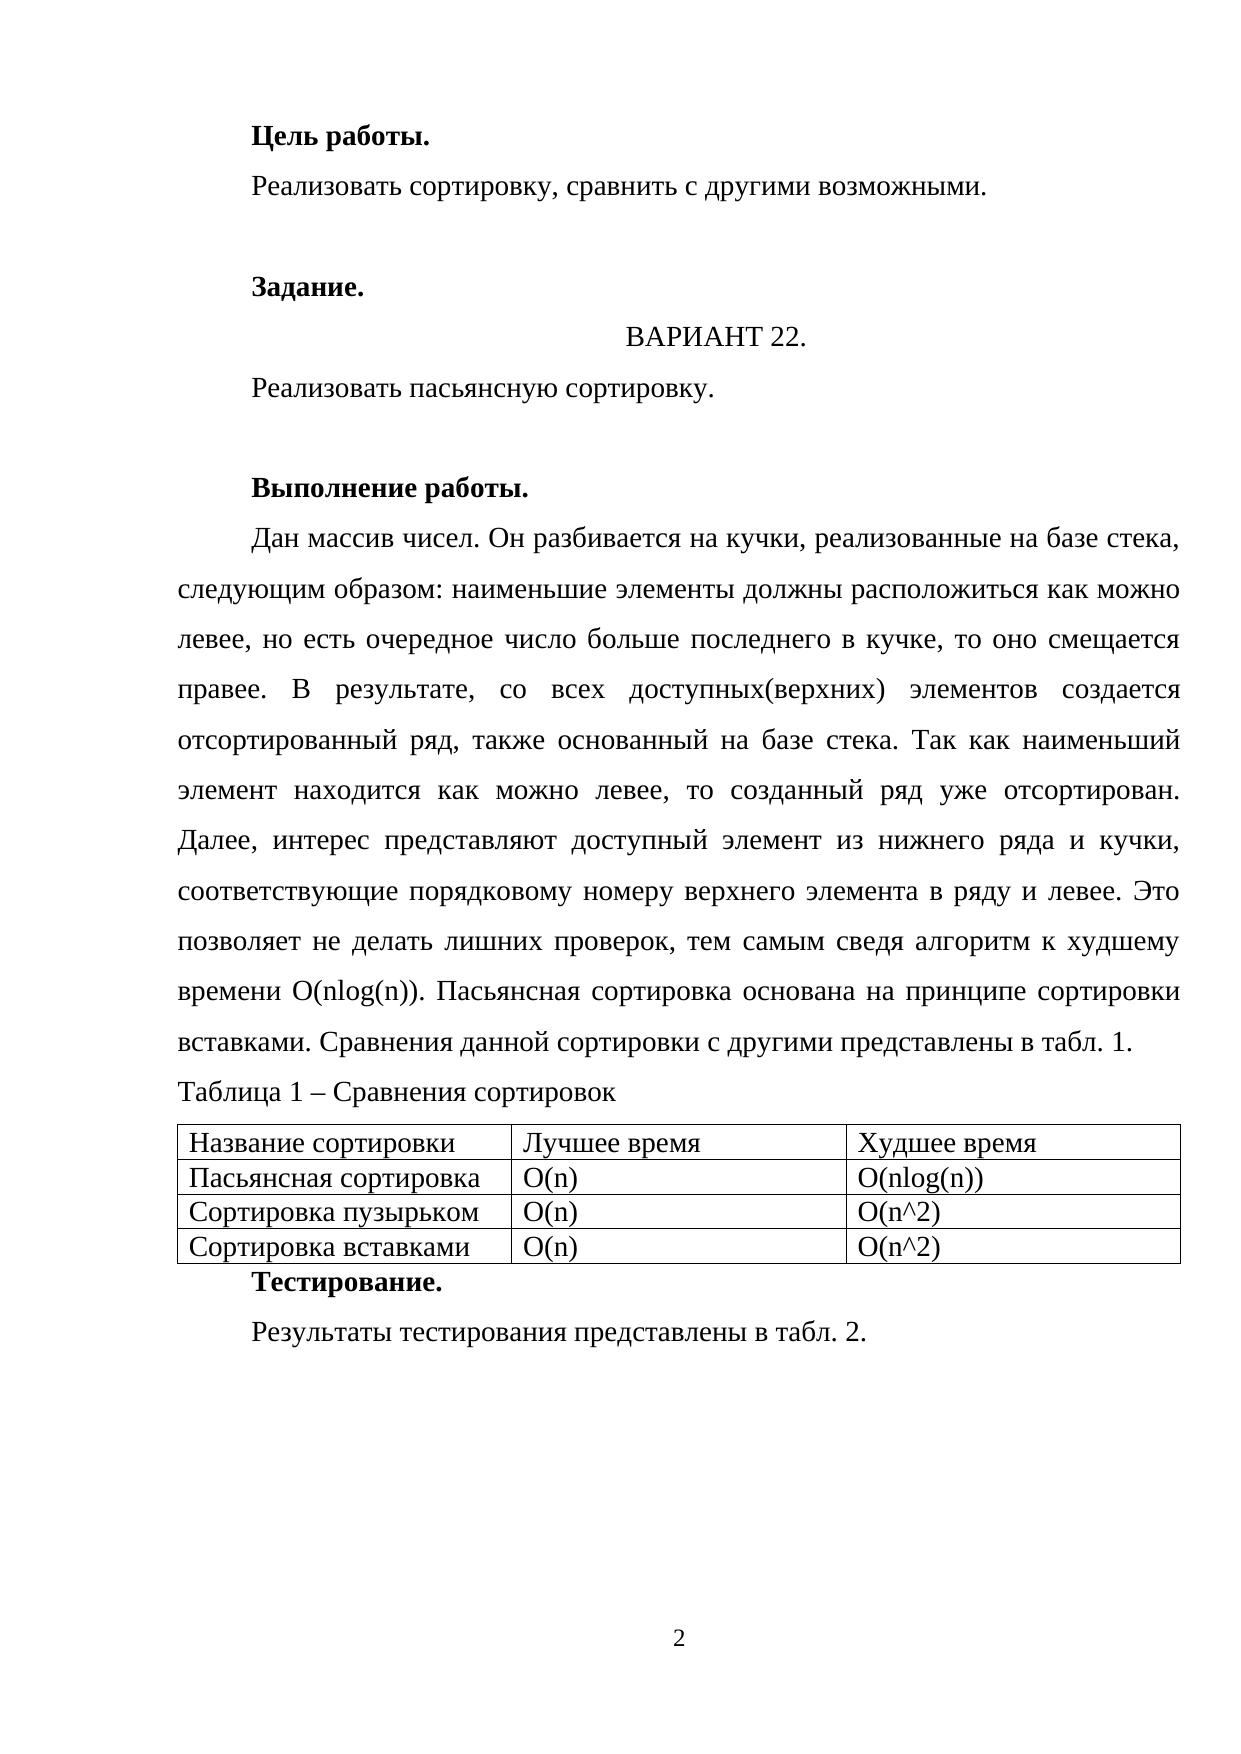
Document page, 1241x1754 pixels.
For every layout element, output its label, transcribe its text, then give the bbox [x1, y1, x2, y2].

text Тестирование. [177, 1264, 1181, 1297]
table_cell O(n) [512, 1160, 846, 1193]
text Реализовать сортировку, сравнить с другими возможными. [177, 168, 1181, 202]
text Дан массив чисел. Он разбивается на кучки, реализованные на базе стека, следующим образом: наименьшие элементы должны расположиться как можно левее, но есть очередное число больше последнего в кучке, то оно смещается правее. В результате, со всех доступных(верхних) элементов создается отсортированный ряд, также основанный на базе стека. Так как наименьший элемент находится как можно левее, то созданный ряд уже отсортирован. Далее, интерес представляют доступный элемент из нижнего ряда и кучки, соответствующие порядковому номеру верхнего элемента в ряду и левее. Это позволяет не делать лишних проверок, тем самым сведя алгоритм к худшему времени O(nlog(n)). Пасьянсная сортировка основана на принципе сортировки вставками. Сравнения данной сортировки с другими представлены в табл. 1. [177, 521, 1181, 1057]
table_cell O(n^2) [847, 1195, 1180, 1228]
text Результаты тестирования представлены в табл. 2. [177, 1314, 1181, 1348]
table_cell O(nlog(n)) [847, 1160, 1180, 1193]
text ВАРИАНТ 22. [177, 319, 1181, 353]
text Реализовать пасьянсную сортировку. [177, 370, 1181, 403]
table_cell Сортировка пузырьком [178, 1195, 511, 1228]
table_header Худшее время [847, 1125, 1180, 1159]
text Таблица 1 – Сравнения сортировок [177, 1074, 1181, 1108]
table_cell O(n) [512, 1195, 846, 1228]
table_header Лучшее время [512, 1125, 846, 1159]
table_cell Сортировка вставками [178, 1229, 511, 1263]
text Цель работы. [251, 118, 1181, 152]
table_cell O(n^2) [847, 1229, 1180, 1263]
text Задание. [177, 269, 1181, 303]
table_cell Пасьянсная сортировка [178, 1160, 511, 1193]
table_header Название сортировки [178, 1125, 511, 1159]
table_cell O(n) [512, 1229, 846, 1263]
text Выполнение работы. [177, 470, 1181, 504]
